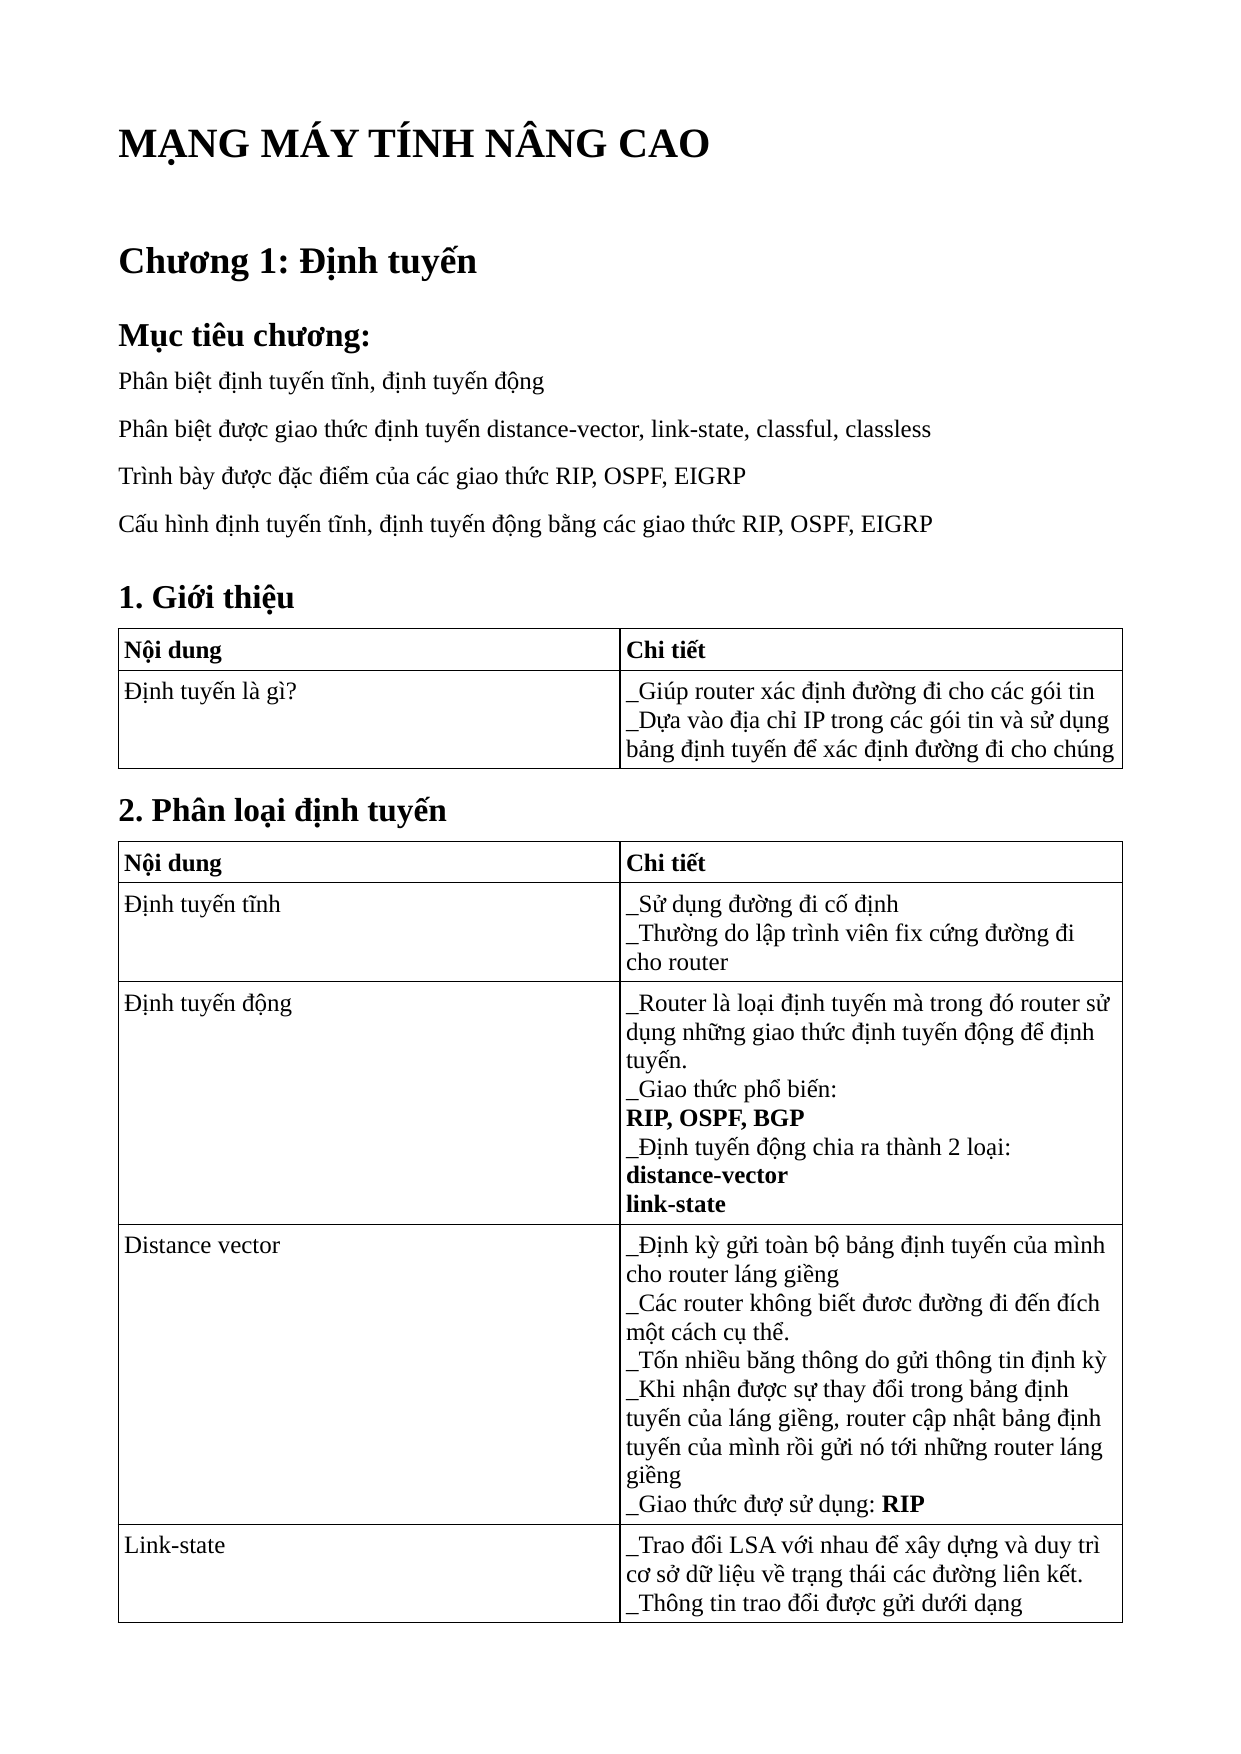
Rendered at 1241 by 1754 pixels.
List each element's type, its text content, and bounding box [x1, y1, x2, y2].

table_cell Định tuyến tĩnh [119, 883, 619, 981]
text Trình bày được đặc điểm của các giao thức RIP, OSPF, EIGRP [118, 461, 1122, 490]
subtitle 1. Giới thiệu [118, 577, 1122, 616]
table_cell _Giúp router xác định đường đi cho các gói tin _Dựa vào địa chỉ IP trong các gói tin và sử dụng bảng định tuyến để xác định đường đi cho chúng [621, 671, 1122, 768]
table_cell Định tuyến động [119, 982, 619, 1223]
table_header Chi tiết [621, 629, 1122, 669]
subtitle 2. Phân loại định tuyến [118, 790, 1122, 828]
subtitle Mục tiêu chương: [118, 315, 1122, 354]
text MẠNG MÁY TÍNH NÂNG CAO [118, 118, 1122, 166]
text Cấu hình định tuyến tĩnh, định tuyến động bằng các giao thức RIP, OSPF, EIGRP [118, 509, 1122, 538]
table_header Chi tiết [621, 842, 1122, 882]
table_header Nội dung [119, 842, 619, 882]
table_cell _Router là loại định tuyến mà trong đó router sử dụng những giao thức định tuyến động để định tuyến. _Giao thức phổ biến: RIP, OSPF, BGP _Định tuyến động chia ra thành 2 loại: distance-vector link-state [621, 982, 1122, 1223]
table_cell _Định kỳ gửi toàn bộ bảng định tuyến của mình cho router láng giềng _Các router không biết đươc đường đi đến đích một cách cụ thể. _Tốn nhiều băng thông do gửi thông tin định kỳ _Khi nhận được sự thay đổi trong bảng định tuyến của láng giềng, router cập nhật bảng định tuyến của mình rồi gửi nó tới những router láng giềng _Giao thức đượ sử dụng: RIP [621, 1225, 1122, 1523]
text Phân biệt định tuyến tĩnh, định tuyến động [118, 366, 1122, 395]
table_cell _Trao đổi LSA với nhau để xây dựng và duy trì cơ sở dữ liệu về trạng thái các đường liên kết. _Thông tin trao đổi được gửi dưới dạng [621, 1525, 1122, 1622]
table_cell Distance vector [119, 1225, 619, 1523]
table_header Nội dung [119, 629, 619, 669]
table_cell Định tuyến là gì? [119, 671, 619, 768]
table_cell Link-state [119, 1525, 619, 1622]
table_cell _Sử dụng đường đi cố định _Thường do lập trình viên fix cứng đường đi cho router [621, 883, 1122, 981]
subtitle Chương 1: Định tuyến [118, 239, 1122, 282]
text Phân biệt được giao thức định tuyến distance-vector, link-state, classful, classless [118, 414, 1122, 443]
